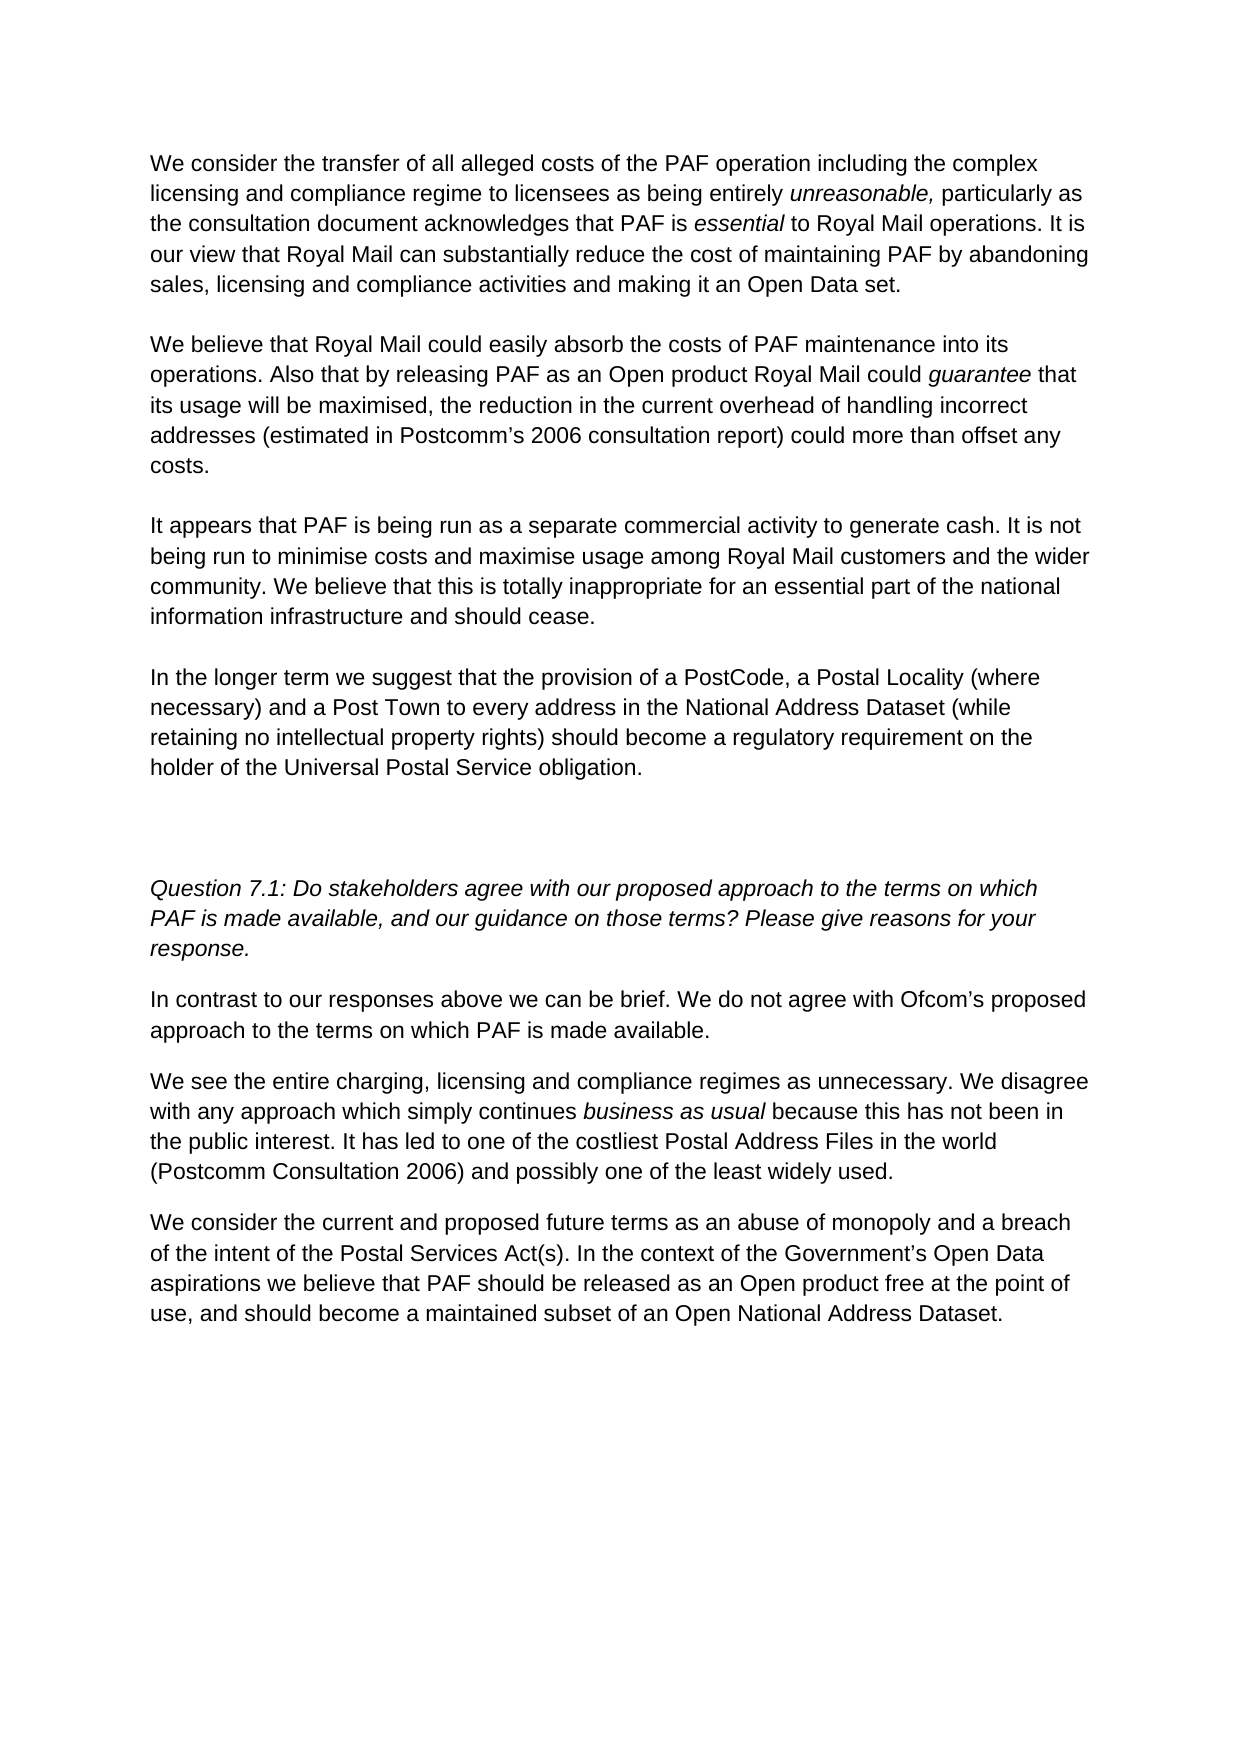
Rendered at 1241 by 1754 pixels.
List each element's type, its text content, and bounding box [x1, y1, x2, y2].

text In contrast to our responses above we can be brief. We do not agree with Ofcom’s proposed approach to the terms on which PAF is made available. [150, 986, 1090, 1043]
text We believe that Royal Mail could easily absorb the costs of PAF maintenance into its operations. Also that by releasing PAF as an Open product Royal Mail could guarantee that its usage will be maximised, the reduction in the current overhead of handling incorrect addresses (estimated in Postcomm’s 2006 consultation report) could more than offset any costs. [150, 331, 1090, 478]
text In the longer term we suggest that the provision of a PostCode, a Postal Locality (where necessary) and a Post Town to every address in the National Address Dataset (while retaining no intellectual property rights) should become a regulatory requirement on the holder of the Universal Postal Service obligation. [150, 663, 1090, 781]
text It appears that PAF is being run as a separate commercial activity to generate cash. It is not being run to minimise costs and maximise usage among Royal Mail customers and the wider community. We believe that this is totally inappropriate for an essential part of the national information infrastructure and should cease. [150, 512, 1090, 629]
text We consider the transfer of all alleged costs of the PAF operation including the complex licensing and compliance regime to licensees as being entirely unreasonable, particularly as the consultation document acknowledges that PAF is essential to Royal Mail operations. It is our view that Royal Mail can substantially reduce the cost of maintaining PAF by abandoning sales, licensing and compliance activities and making it an Open Data set. [150, 150, 1090, 297]
text We see the entire charging, licensing and compliance regimes as unnecessary. We disagree with any approach which simply continues business as usual because this has not been in the public interest. It has led to one of the costliest Postal Address Files in the world (Postcomm Consultation 2006) and possibly one of the least widely used. [150, 1068, 1090, 1185]
text We consider the current and proposed future terms as an abuse of monopoly and a breach of the intent of the Postal Services Act(s). In the context of the Government’s Open Data aspirations we believe that PAF should be released as an Open product free at the point of use, and should become a maintained subset of an Open National Address Dataset. [150, 1209, 1090, 1326]
text Question 7.1: Do stakeholders agree with our proposed approach to the terms on which PAF is made available, and our guidance on those terms? Please give reasons for your response. [150, 875, 1090, 962]
